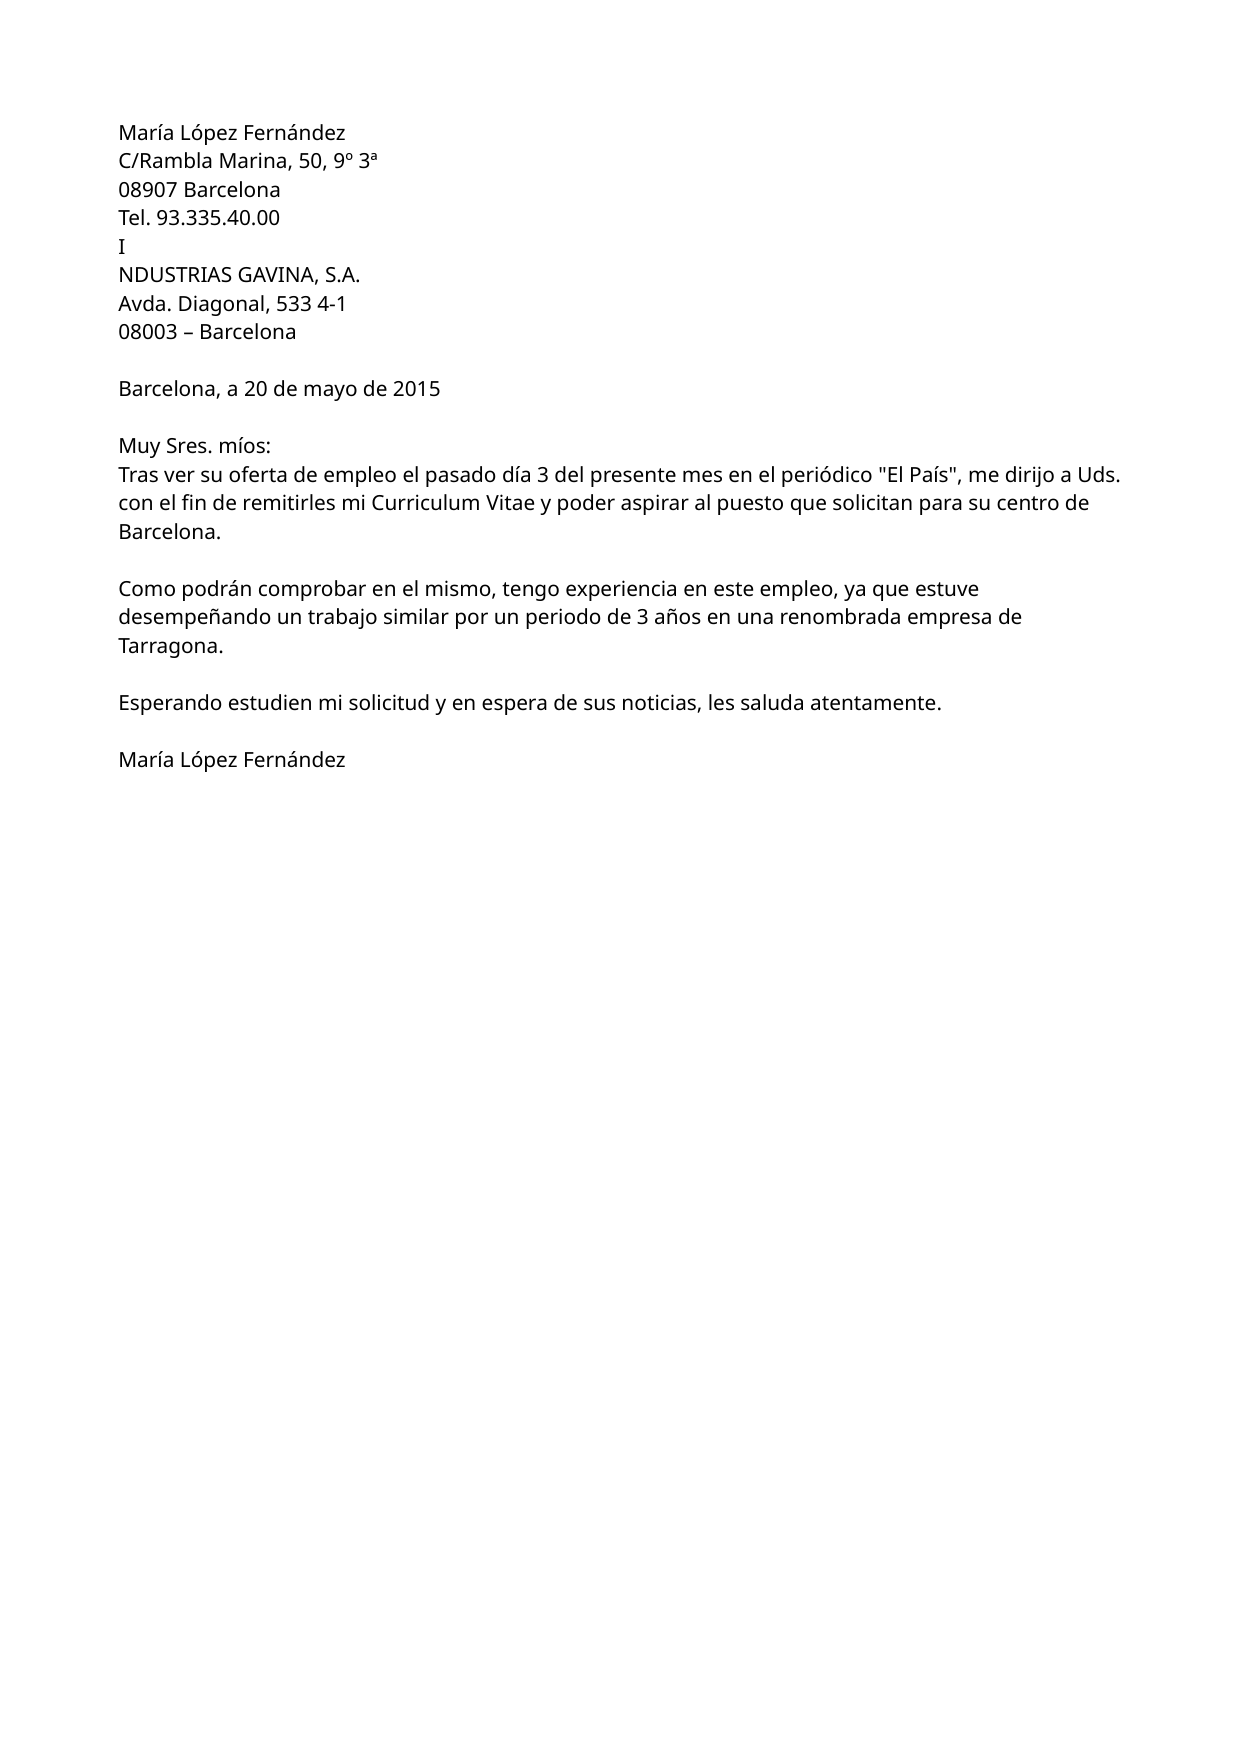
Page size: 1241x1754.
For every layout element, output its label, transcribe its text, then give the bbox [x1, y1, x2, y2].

text C/Rambla Marina, 50, 9º 3ª [118, 147, 1122, 175]
text Esperando estudien mi solicitud y en espera de sus noticias, les saluda atentamente. [118, 688, 1122, 717]
text Tel. 93.335.40.00 [118, 203, 1122, 232]
text Avda. Diagonal, 533 4-1 [118, 289, 1122, 317]
text Como podrán comprobar en el mismo, tengo experiencia en este empleo, ya que estuve desempeñando un trabajo similar por un periodo de 3 años en una renombrada empresa de Tarragona. [118, 574, 1122, 659]
text NDUSTRIAS GAVINA, S.A. [118, 260, 1122, 289]
text Barcelona, a 20 de mayo de 2015 [118, 374, 1122, 403]
text I [118, 232, 1122, 260]
text María López Fernández [118, 118, 1122, 147]
text 08907 Barcelona [118, 175, 1122, 203]
text 08003 – Barcelona [118, 317, 1122, 346]
text Tras ver su oferta de empleo el pasado día 3 del presente mes en el periódico "El País", me dirijo a Uds. con el fin de remitirles mi Curriculum Vitae y poder aspirar al puesto que solicitan para su centro de Barcelona. [118, 460, 1122, 545]
text Muy Sres. míos: [118, 432, 1122, 460]
text María López Fernández [118, 745, 1122, 774]
